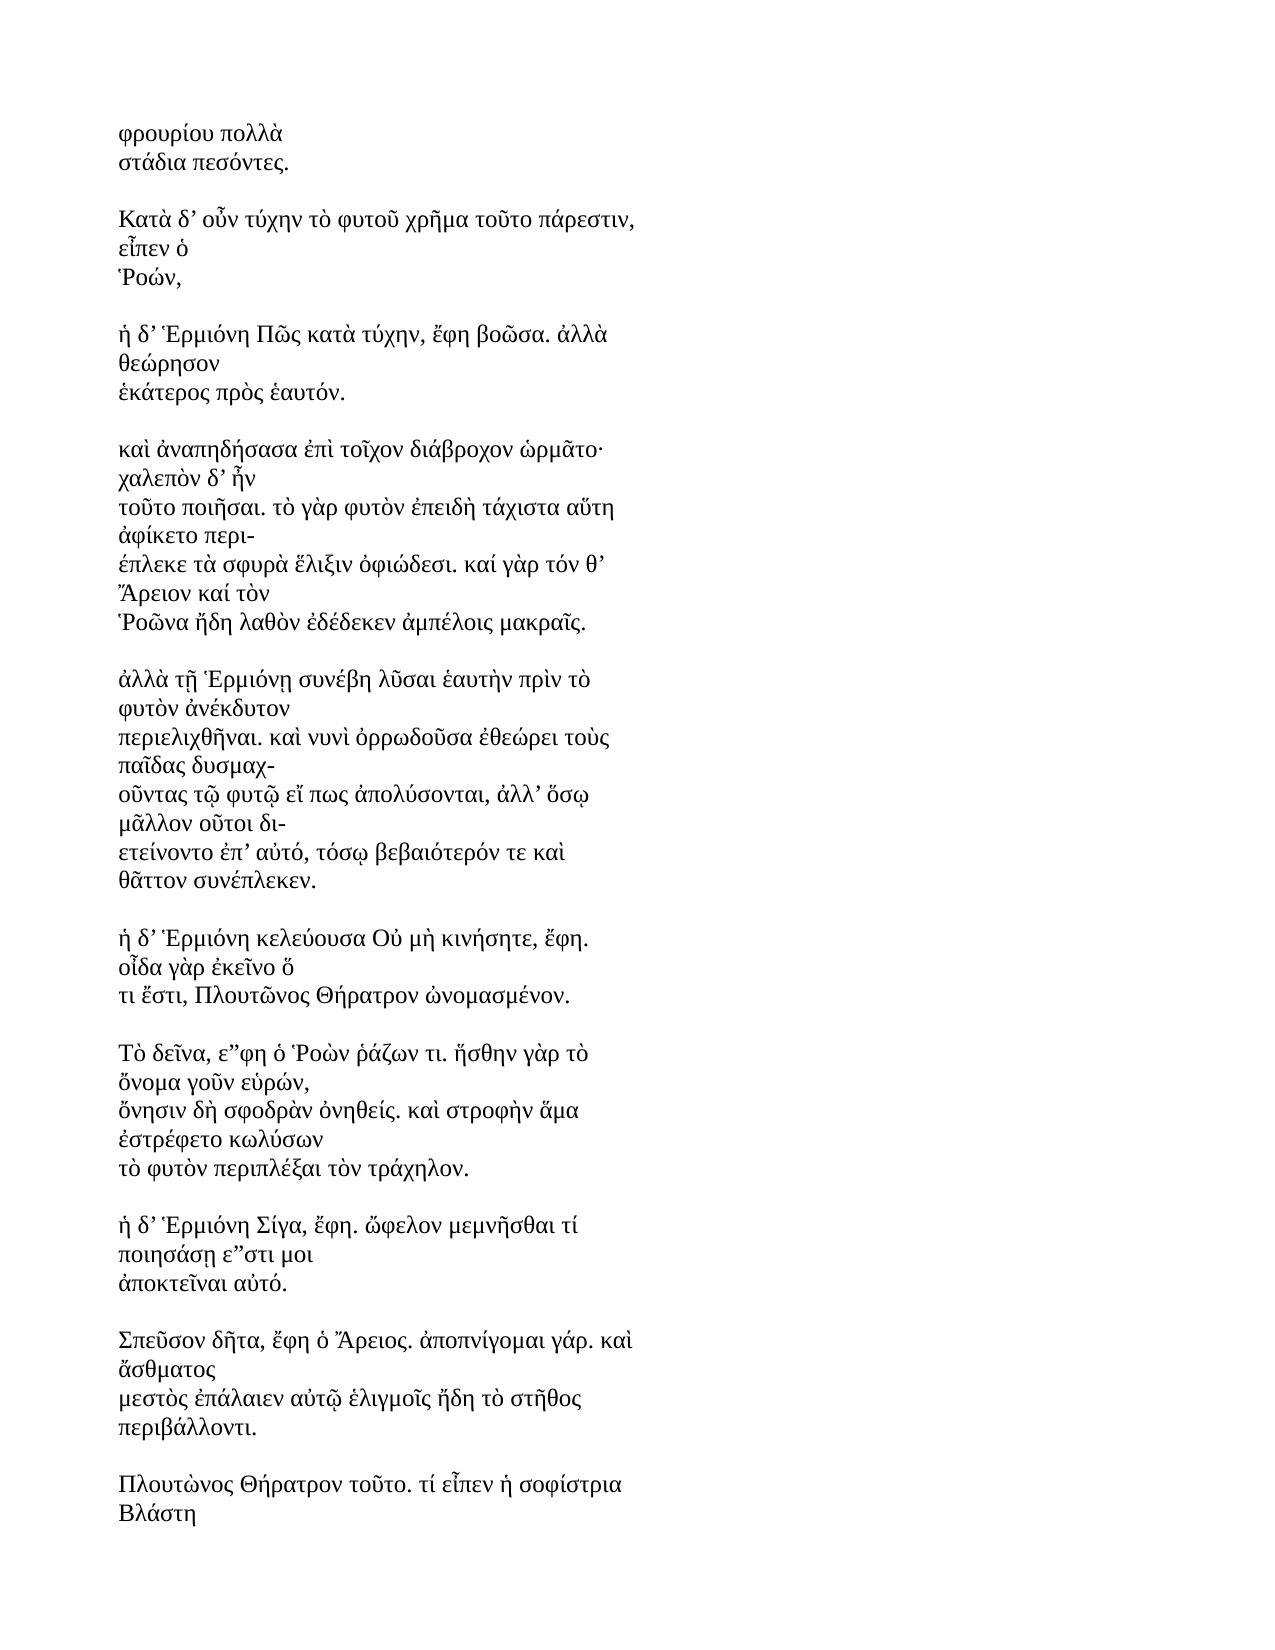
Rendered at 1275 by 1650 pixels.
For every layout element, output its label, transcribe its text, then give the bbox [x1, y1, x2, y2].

table_cell [638, 118, 1157, 1527]
table_cell φρουρίου πολλὰ στάδια πεσόντες. Κατὰ δ’ οὖν τύχην τὸ φυτοῦ χρῆμα τοῦτο πάρεστιν, εἶπεν ὁ Ῥοών, ἡ δ’ Ἑρμιόνη Πῶς κατὰ τύχην, ἔφη βοῶσα. ἀλλὰ θεώρησον ἑκάτερος πρὸς ἑαυτόν. καὶ ἀναπηδήσασα ἐπὶ τοῖχον διάβροχον ὡρμᾶτο· χαλεπὸν δ’ ἦν τοῦτο ποιῆσαι. τὸ γὰρ φυτὸν ἐπειδὴ τάχιστα αὕτη ἀφίκετο περι- έπλεκε τὰ σφυρὰ ἕλιξιν ὀφιώδεσι. καί γὰρ τόν θ’ Ἄρειον καί τὸν Ῥοῶνα ἤδη λαθὸν ἐδέδεκεν ἀμπέλοις μακραῖς. ἀλλὰ τῇ Ἑρμιόνῃ συνέβη λῦσαι ἑαυτὴν πρὶν τὸ φυτὸν ἀνέκδυτον περιελιχθῆναι. καὶ νυνὶ ὀρρωδοῦσα ἐθεώρει τοὺς παῖδας δυσμαχ- οῦντας τῷ φυτῷ εἴ πως ἀπολύσονται, ἀλλ’ ὅσῳ μᾶλλον οῦτοι δι- ετείνοντο ἐπ’ αὐτό, τόσῳ βεβαιότερόν τε καὶ θᾶττον συνέπλεκεν. ἡ δ’ Ἑρμιόνη κελεύουσα Οὐ μὴ κινήσητε, ἔφη. οἶδα γὰρ ἐκεῖνο ὅ τι ἔστι, Πλουτῶνος Θήρατρον ὠνομασμένον. Τὸ δεῖνα, ε”φη ὁ Ῥοὼν ῥάζων τι. ἥσθην γὰρ τὸ ὄνομα γοῦν εὑρών, ὄνησιν δὴ σφοδρὰν ὀνηθείς. καὶ στροφὴν ἅμα ἐστρέφετο κωλύσων τὸ φυτὸν περιπλέξαι τὸν τράχηλον. ἡ δ’ Ἑρμιόνη Σίγα, ἔφη. ὤφελον μεμνῆσθαι τί ποιησάσῃ ε”στι μοι ἀποκτεῖναι αὐτό. Σπεῦσον δῆτα, ἔφη ὁ Ἄρειος. ἀποπνίγομαι γάρ. καὶ ἄσθματος μεστὸς ἐπάλαιεν αὐτῷ ἑλιγμοῖς ἤδη τὸ στῆθος περιβάλλοντι. Πλουτὼνος Θήρατρον τοῦτο. τί εἶπεν ἡ σοφίστρια Βλάστη [118, 118, 637, 1527]
